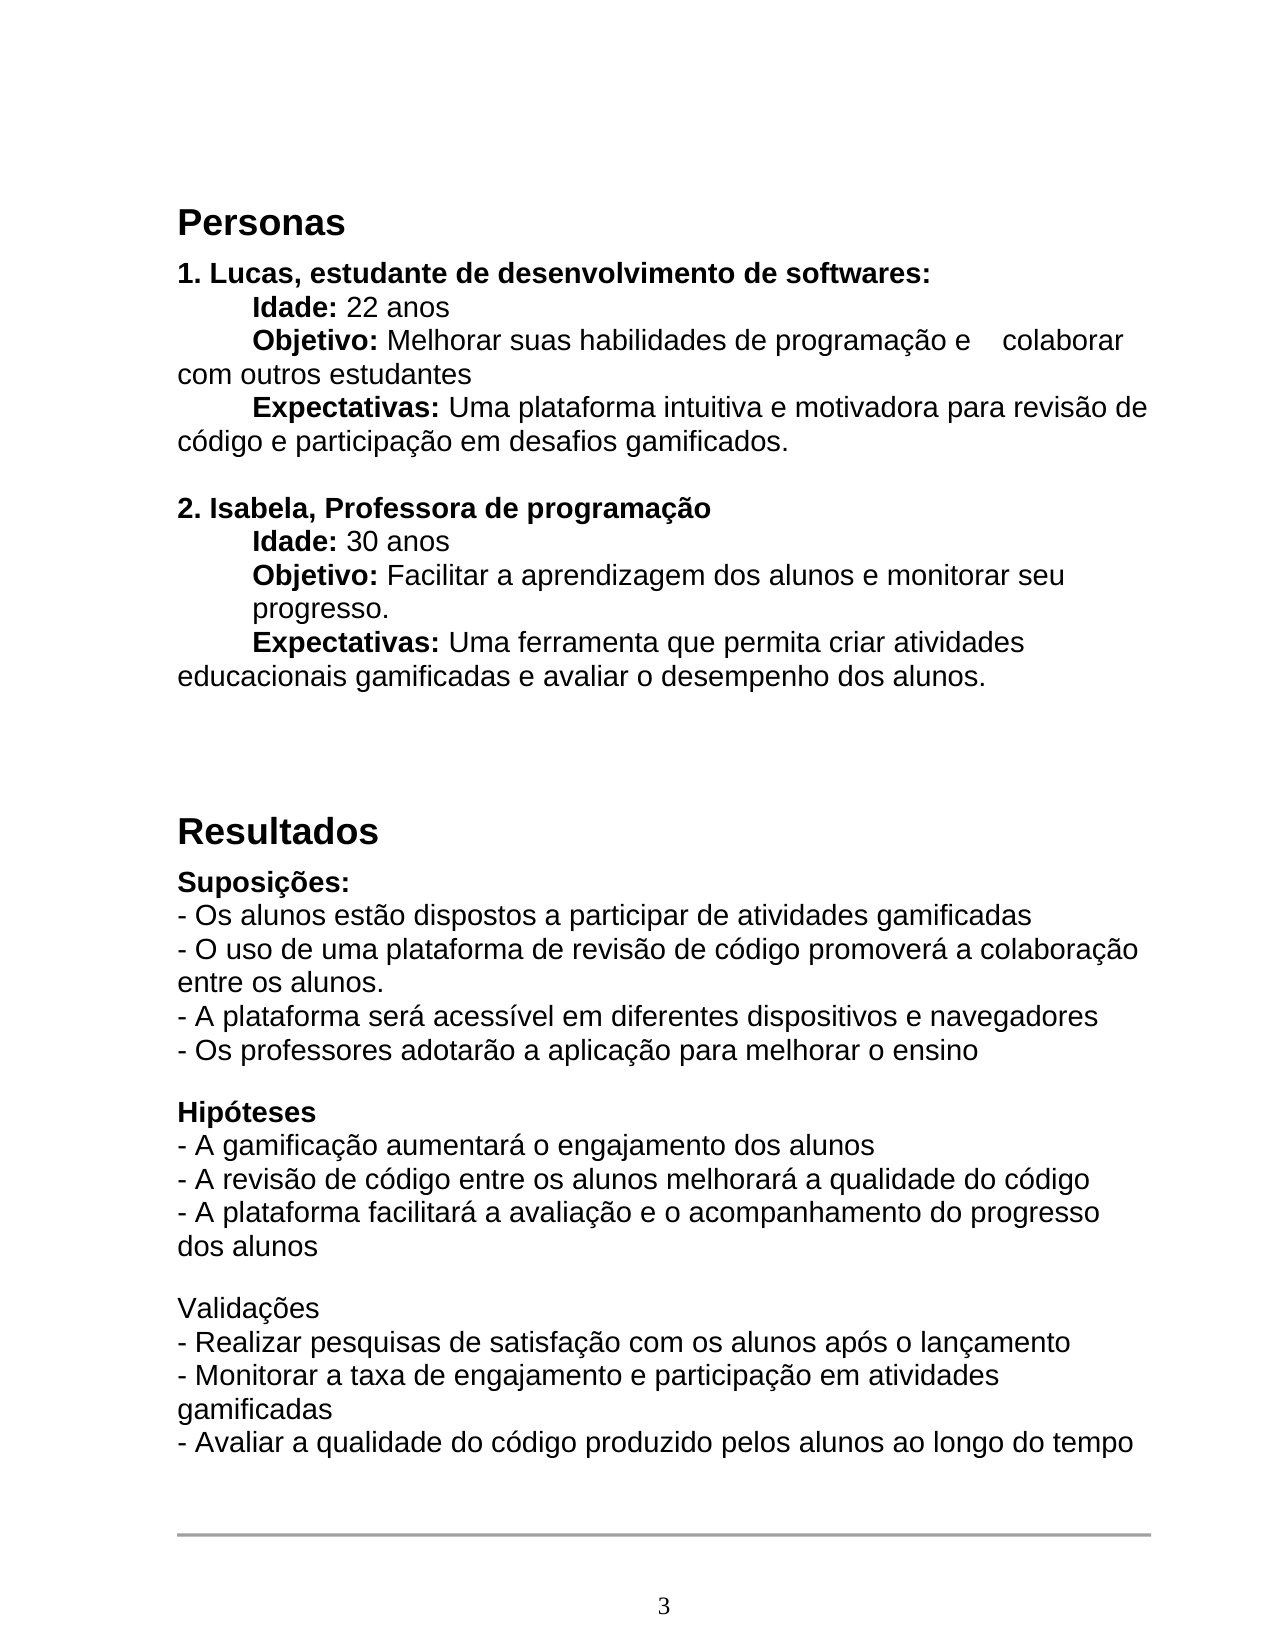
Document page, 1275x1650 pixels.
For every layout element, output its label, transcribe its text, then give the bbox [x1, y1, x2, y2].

text Expectativas: Uma ferramenta que permita criar atividades educacionais gamificadas e avaliar o desempenho dos alunos. [177, 625, 1151, 692]
text - Realizar pesquisas de satisfação com os alunos após o lançamento [177, 1325, 1151, 1358]
text - A gamificação aumentará o engajamento dos alunos [177, 1128, 1151, 1162]
text - Avaliar a qualidade do código produzido pelos alunos ao longo do tempo [177, 1426, 1151, 1459]
subtitle Personas [177, 201, 1151, 244]
text Validações [177, 1291, 1151, 1325]
text - A revisão de código entre os alunos melhorará a qualidade do código [177, 1162, 1151, 1196]
text Objetivo: Melhorar suas habilidades de programação e colaborar com outros estudantes [177, 323, 1151, 390]
text - A plataforma será acessível em diferentes dispositivos e navegadores [177, 999, 1151, 1033]
subtitle Resultados [177, 809, 1151, 852]
text 1. Lucas, estudante de desenvolvimento de softwares: [177, 256, 1151, 290]
text Idade: 30 anos [177, 524, 1151, 558]
text - O uso de uma plataforma de revisão de código promoverá a colaboração entre os alunos. [177, 932, 1151, 999]
text - A plataforma facilitará a avaliação e o acompanhamento do progresso dos alunos [177, 1196, 1151, 1263]
text Expectativas: Uma plataforma intuitiva e motivadora para revisão de código e participação em desafios gamificados. [177, 390, 1151, 457]
text - Monitorar a taxa de engajamento e participação em atividades gamificadas [177, 1358, 1151, 1426]
text 2. Isabela, Professora de programação [177, 491, 1151, 524]
text Hipóteses [177, 1095, 1151, 1128]
text Objetivo: Facilitar a aprendizagem dos alunos e monitorar seu progresso. [177, 558, 1151, 625]
text - Os professores adotarão a aplicação para melhorar o ensino [177, 1033, 1151, 1066]
text Idade: 22 anos [177, 290, 1151, 323]
text - Os alunos estão dispostos a participar de atividades gamificadas [177, 898, 1151, 932]
text Suposições: [177, 865, 1151, 898]
